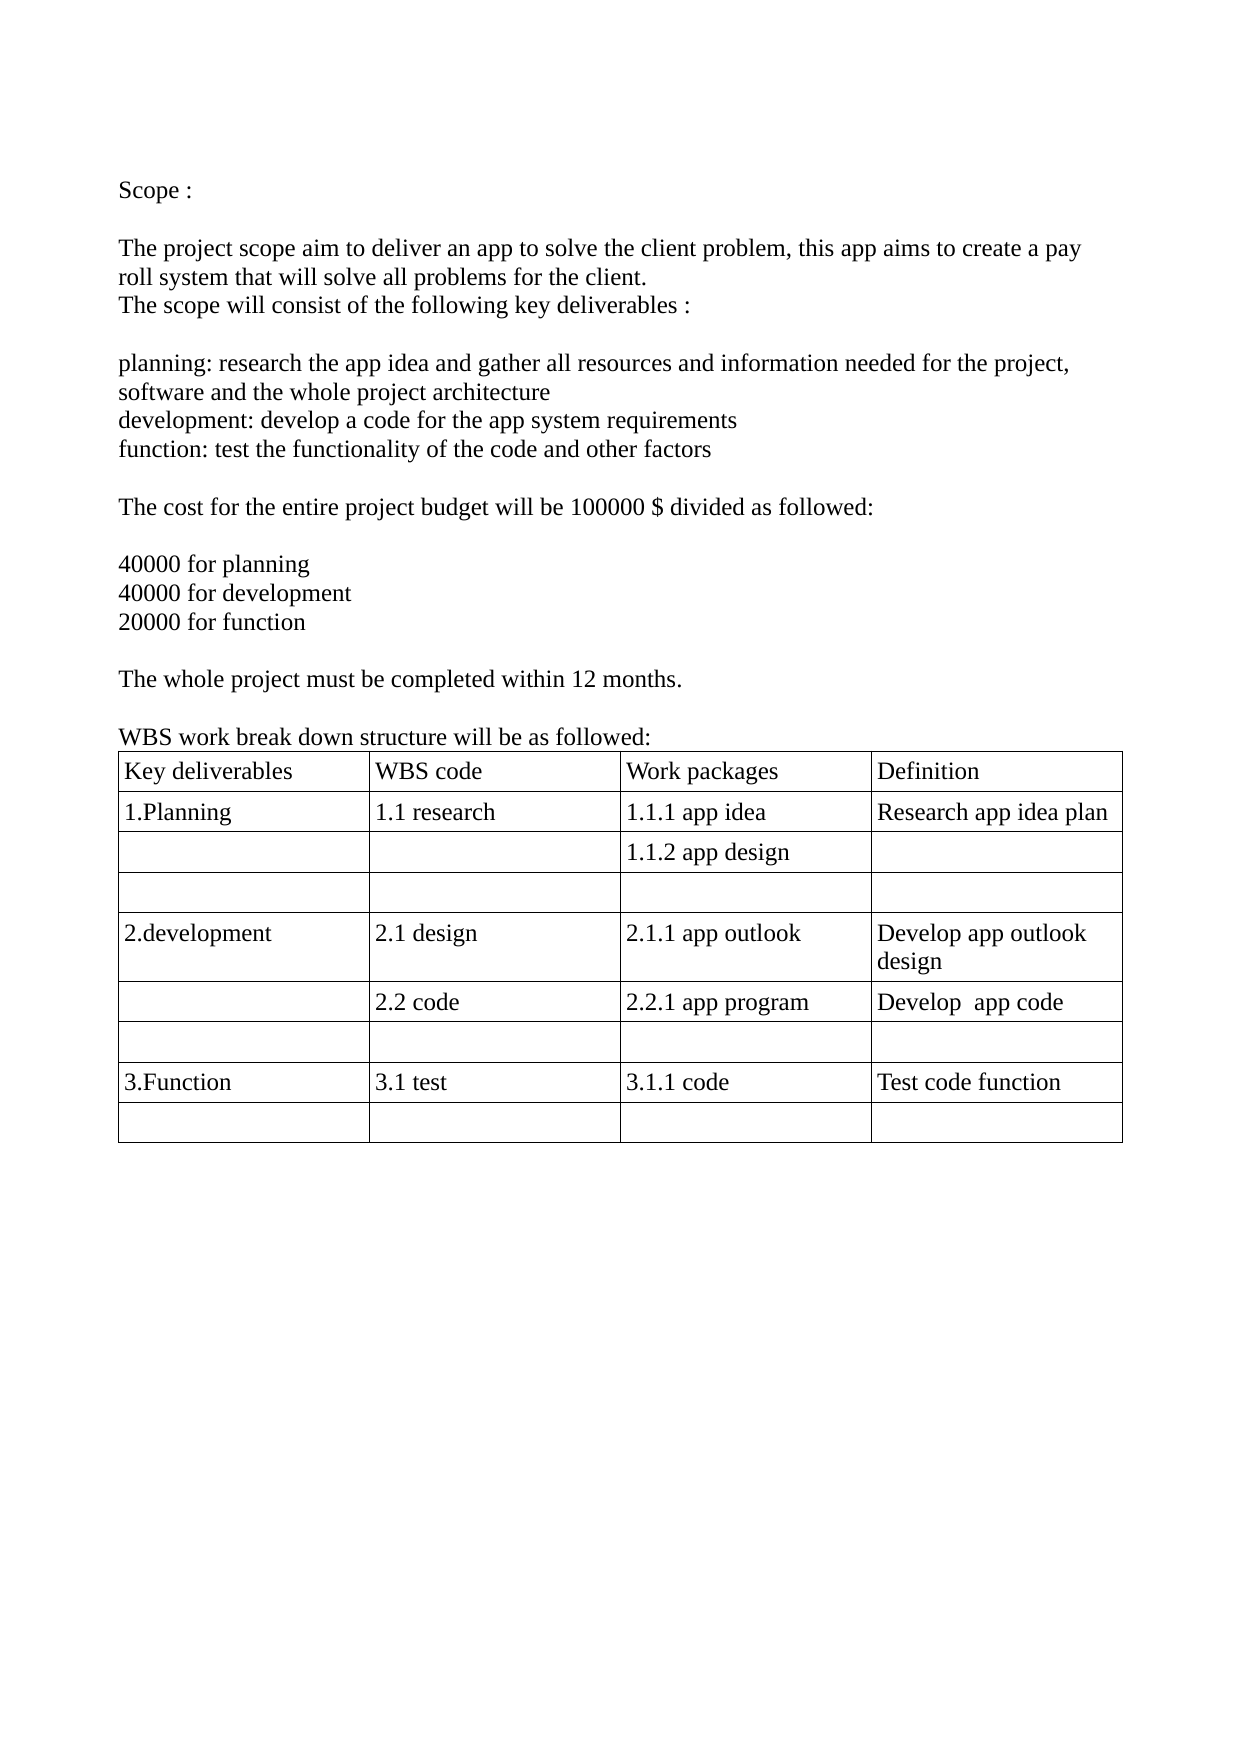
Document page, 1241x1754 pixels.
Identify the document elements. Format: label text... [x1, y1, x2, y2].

table_cell 1.1.2 app design [621, 832, 871, 872]
table_cell [119, 832, 369, 872]
table_cell [370, 1022, 620, 1062]
table_cell [872, 832, 1122, 872]
text 40000 for planning [118, 549, 1122, 578]
table_cell [621, 873, 871, 912]
table_cell 2.development [119, 913, 369, 981]
table_cell 3.Function [119, 1063, 369, 1102]
text The project scope aim to deliver an app to solve the client problem, this app aims to create a pay roll system that will solve all problems for the client. [118, 233, 1122, 291]
table_cell Research app idea plan [872, 792, 1122, 831]
table_cell [119, 1022, 369, 1062]
table_header Work packages [621, 752, 871, 791]
text function: test the functionality of the code and other factors [118, 434, 1122, 463]
table_cell Develop app outlook design [872, 913, 1122, 981]
text 20000 for function [118, 607, 1122, 636]
text development: develop a code for the app system requirements [118, 406, 1122, 434]
text Scope : [118, 176, 1122, 204]
table_cell [872, 1103, 1122, 1142]
table_cell [119, 982, 369, 1021]
table_cell [872, 1022, 1122, 1062]
text planning: research the app idea and gather all resources and information needed for the project, software and the whole project architecture [118, 348, 1122, 406]
text 40000 for development [118, 578, 1122, 607]
text The whole project must be completed within 12 months. [118, 664, 1122, 693]
table_cell 1.Planning [119, 792, 369, 831]
table_cell 2.2 code [370, 982, 620, 1021]
table_cell Develop app code [872, 982, 1122, 1021]
text The scope will consist of the following key deliverables : [118, 291, 1122, 319]
text The cost for the entire project budget will be 100000 $ divided as followed: [118, 492, 1122, 521]
table_cell [370, 832, 620, 872]
table_cell [119, 873, 369, 912]
text WBS work break down structure will be as followed: [118, 722, 1122, 751]
table_cell [370, 873, 620, 912]
table_header Key deliverables [119, 752, 369, 791]
table_cell 2.1 design [370, 913, 620, 981]
table_cell 2.2.1 app program [621, 982, 871, 1021]
table_header Definition [872, 752, 1122, 791]
table_cell 2.1.1 app outlook [621, 913, 871, 981]
table_cell [872, 873, 1122, 912]
table_cell 3.1.1 code [621, 1063, 871, 1102]
table_cell [119, 1103, 369, 1142]
table_cell Test code function [872, 1063, 1122, 1102]
table_cell 3.1 test [370, 1063, 620, 1102]
table_cell 1.1 research [370, 792, 620, 831]
table_cell [621, 1103, 871, 1142]
table_header WBS code [370, 752, 620, 791]
table_cell [621, 1022, 871, 1062]
table_cell 1.1.1 app idea [621, 792, 871, 831]
table_cell [370, 1103, 620, 1142]
